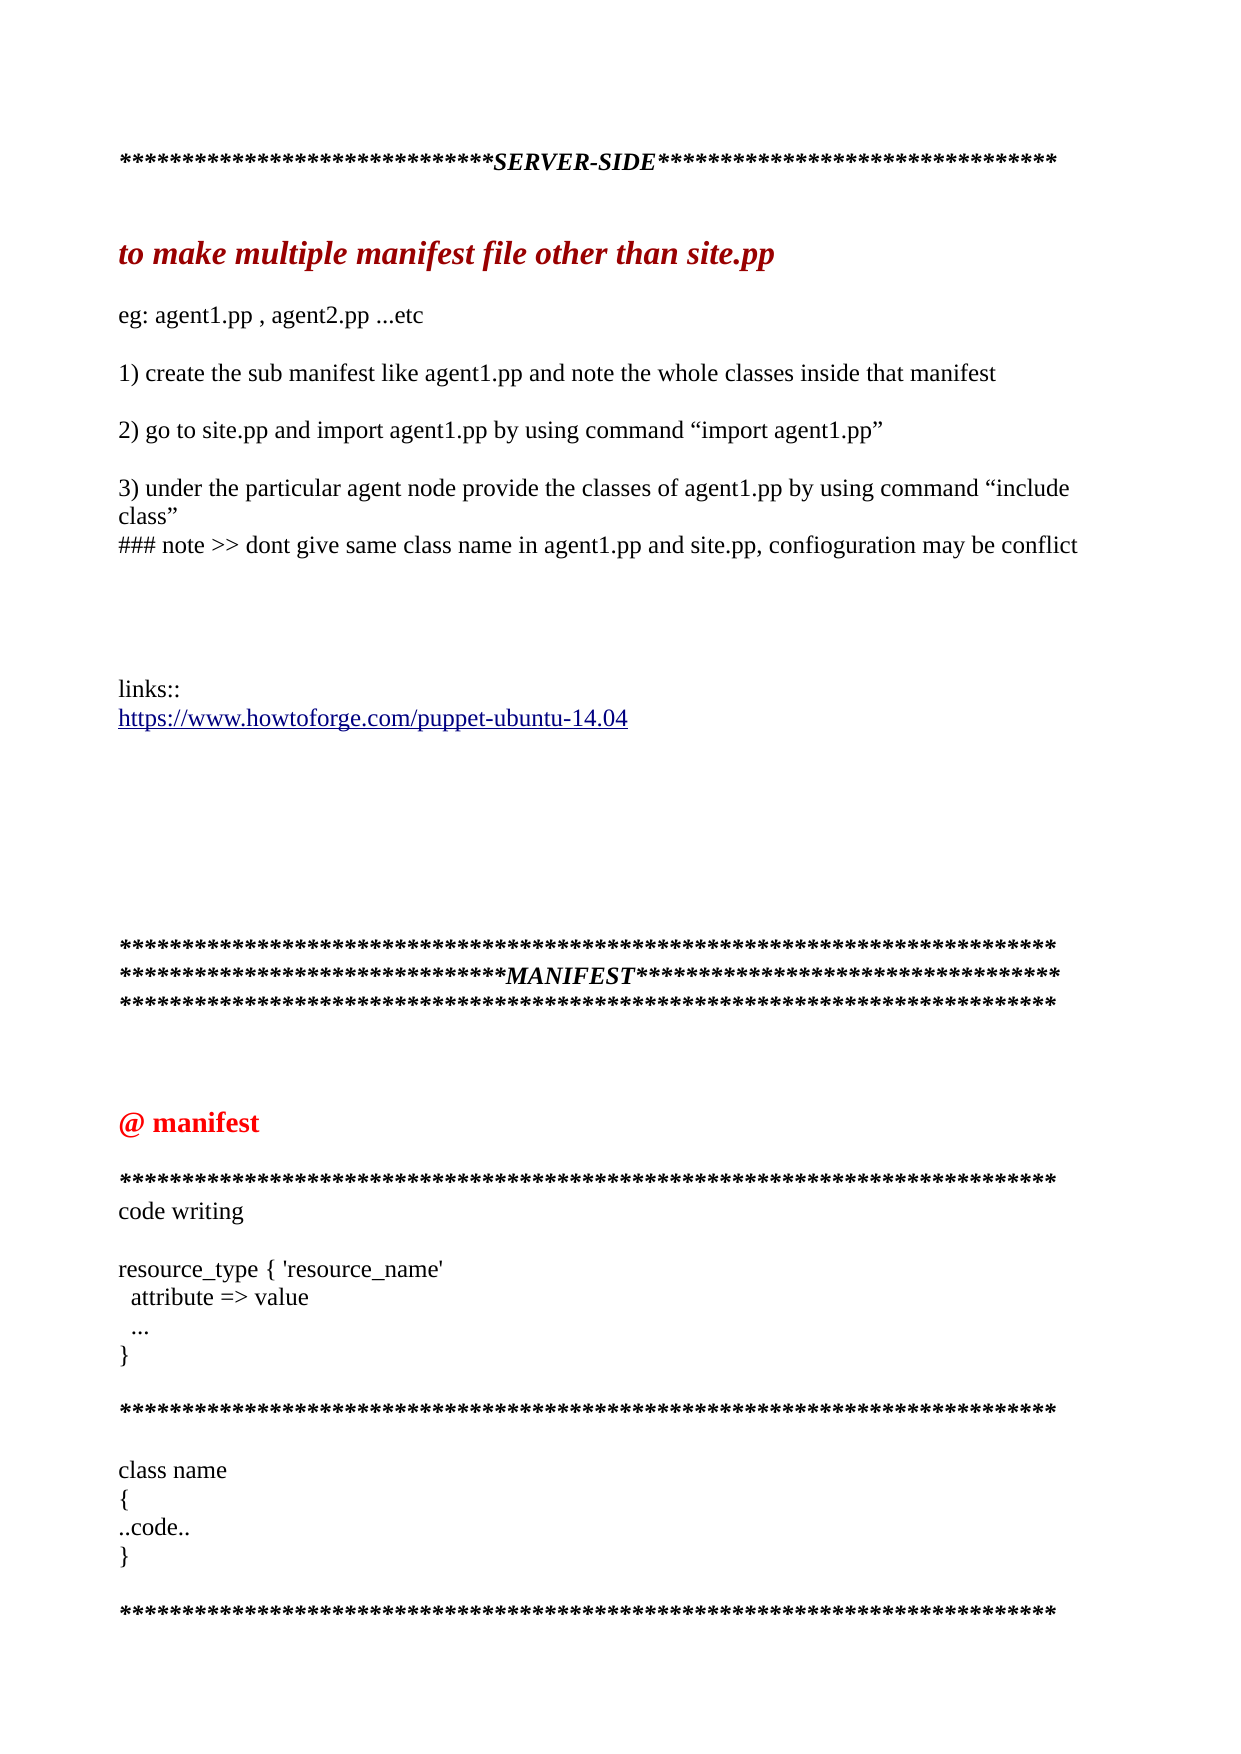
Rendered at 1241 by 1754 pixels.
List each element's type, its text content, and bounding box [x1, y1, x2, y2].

text https://www.howtoforge.com/puppet-ubuntu-14.04 [118, 703, 1122, 731]
text ..code.. [118, 1512, 1122, 1541]
text to make multiple manifest file other than site.pp [118, 233, 1122, 271]
text *************************************************************************** [118, 990, 1122, 1019]
text *************************************************************************** [118, 1167, 1122, 1196]
text ... [118, 1311, 1122, 1340]
text links:: [118, 674, 1122, 703]
text attribute => value [118, 1282, 1122, 1311]
text { [118, 1484, 1122, 1512]
text code writing [118, 1196, 1122, 1225]
text *************************************************************************** [118, 1599, 1122, 1627]
text 2) go to site.pp and import agent1.pp by using command “import agent1.pp” [118, 415, 1122, 444]
text eg: agent1.pp , agent2.pp ...etc [118, 300, 1122, 329]
text ### note >> dont give same class name in agent1.pp and site.pp, confioguration may be conflict [118, 530, 1122, 559]
text *************************************************************************** [118, 933, 1122, 961]
text resource_type { 'resource_name' [118, 1254, 1122, 1282]
text *************************************************************************** [118, 1397, 1122, 1426]
text @ manifest [118, 1105, 1122, 1139]
text ******************************SERVER-SIDE******************************** [118, 147, 1122, 176]
text 3) under the particular agent node provide the classes of agent1.pp by using command “include class” [118, 473, 1122, 530]
text *******************************MANIFEST********************************** [118, 961, 1122, 990]
text } [118, 1340, 1122, 1369]
text 1) create the sub manifest like agent1.pp and note the whole classes inside that manifest [118, 358, 1122, 386]
text } [118, 1541, 1122, 1570]
text class name [118, 1455, 1122, 1484]
